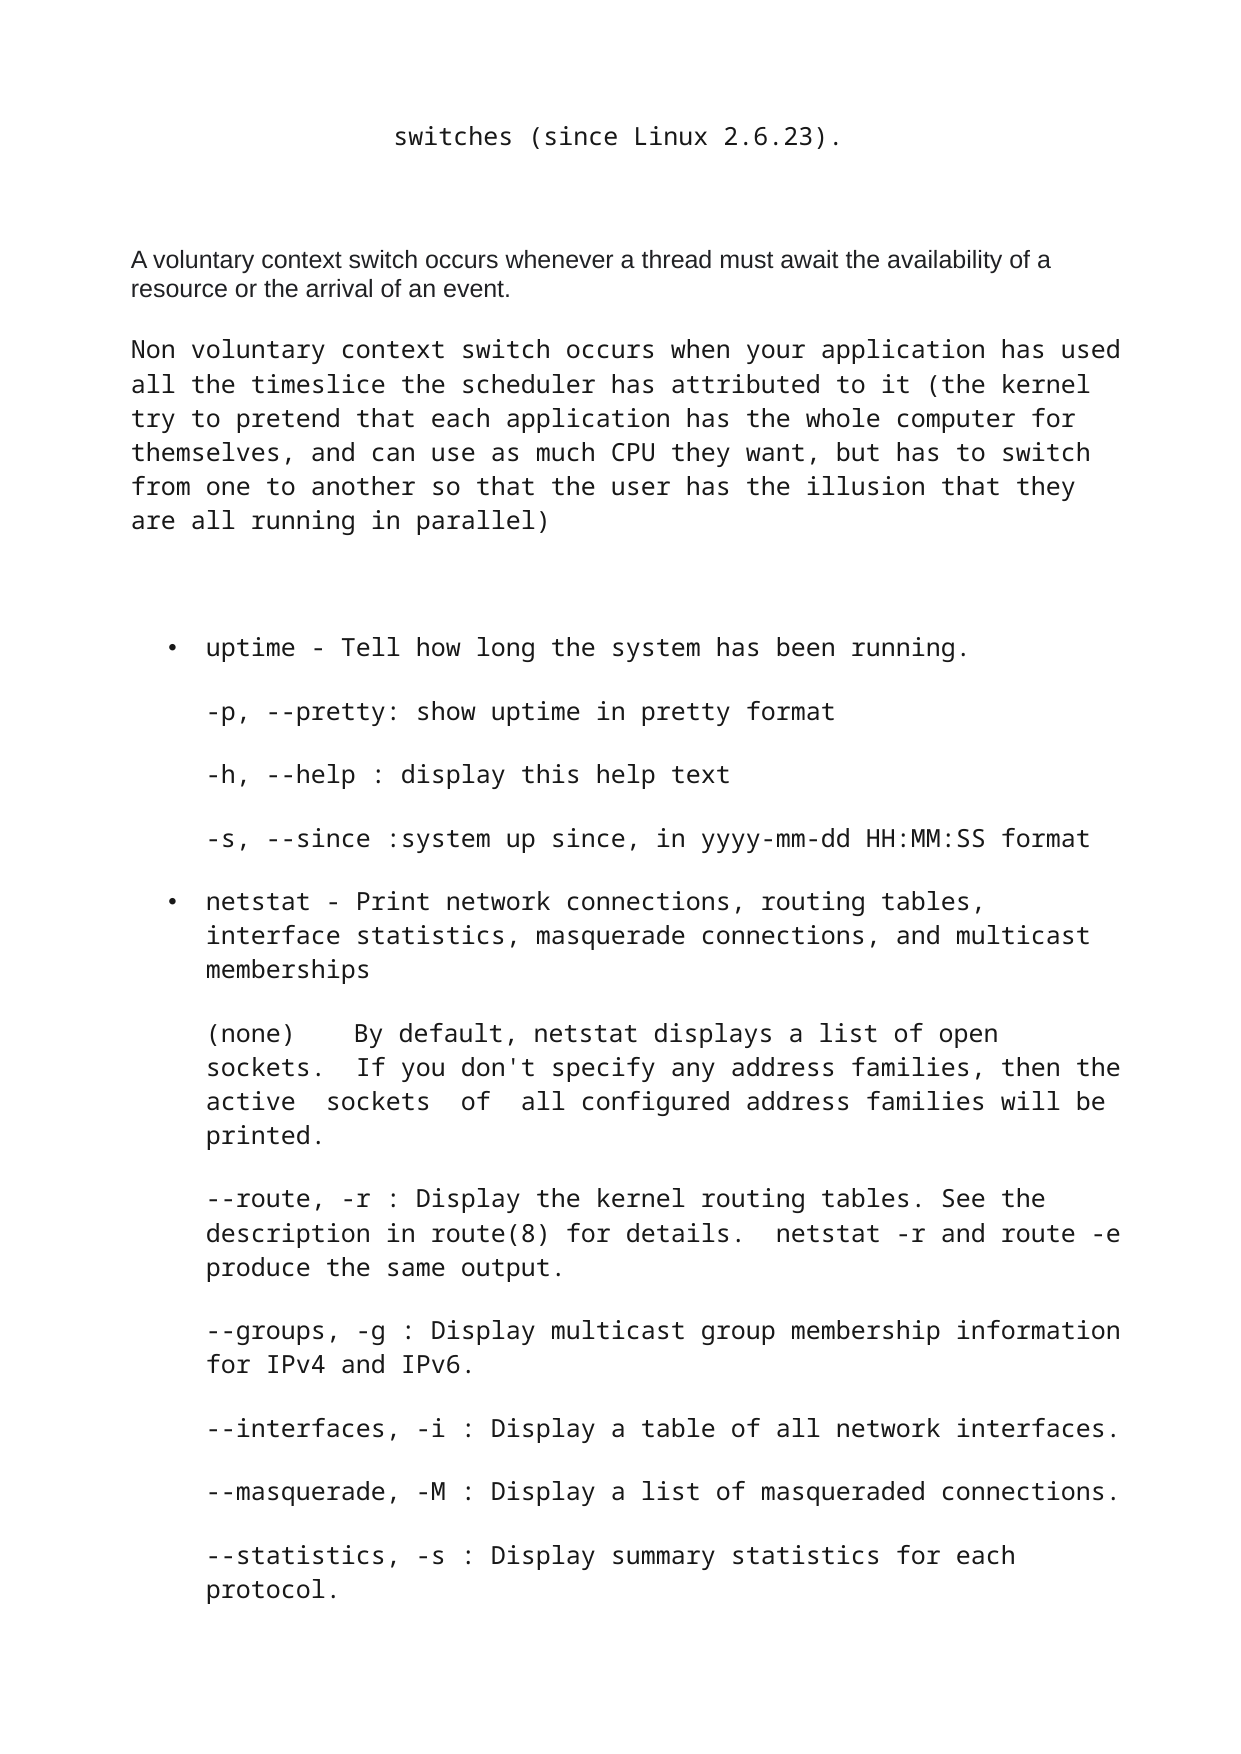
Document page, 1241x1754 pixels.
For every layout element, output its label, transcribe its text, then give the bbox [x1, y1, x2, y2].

text A voluntary context switch occurs whenever a thread must await the availability of a resource or the arrival of an event. [131, 245, 1122, 303]
list -h, --help : display this help text [168, 757, 1122, 791]
list --route, -r : Display the kernel routing tables. See the description in route(8) for details. netstat -r and route -e produce the same output. [168, 1181, 1122, 1283]
list -p, --pretty: show uptime in pretty format [168, 693, 1122, 727]
list --groups, -g : Display multicast group membership information for IPv4 and IPv6. [168, 1313, 1122, 1381]
list -s, --since :system up since, in yyyy-mm-dd HH:MM:SS format [168, 820, 1122, 854]
list --interfaces, -i : Display a table of all network interfaces. [168, 1410, 1122, 1444]
list --masquerade, -M : Display a list of masqueraded connections. [168, 1474, 1122, 1508]
text switches (since Linux 2.6.23). [131, 118, 1122, 152]
list (none) By default, netstat displays a list of open sockets. If you don't specify any address families, then the active sockets of all configured address families will be printed. [168, 1015, 1122, 1152]
list --statistics, -s : Display summary statistics for each protocol. [168, 1537, 1122, 1606]
text Non voluntary context switch occurs when your application has used all the timeslice the scheduler has attributed to it (the kernel try to pretend that each application has the whole computer for themselves, and can use as much CPU they want, but has to switch from one to another so that the user has the illusion that they are all running in parallel) [131, 332, 1122, 537]
list uptime - Tell how long the system has been running. [168, 629, 1122, 664]
list netstat - Print network connections, routing tables, interface statistics, masquerade connections, and multicast memberships [168, 884, 1122, 986]
